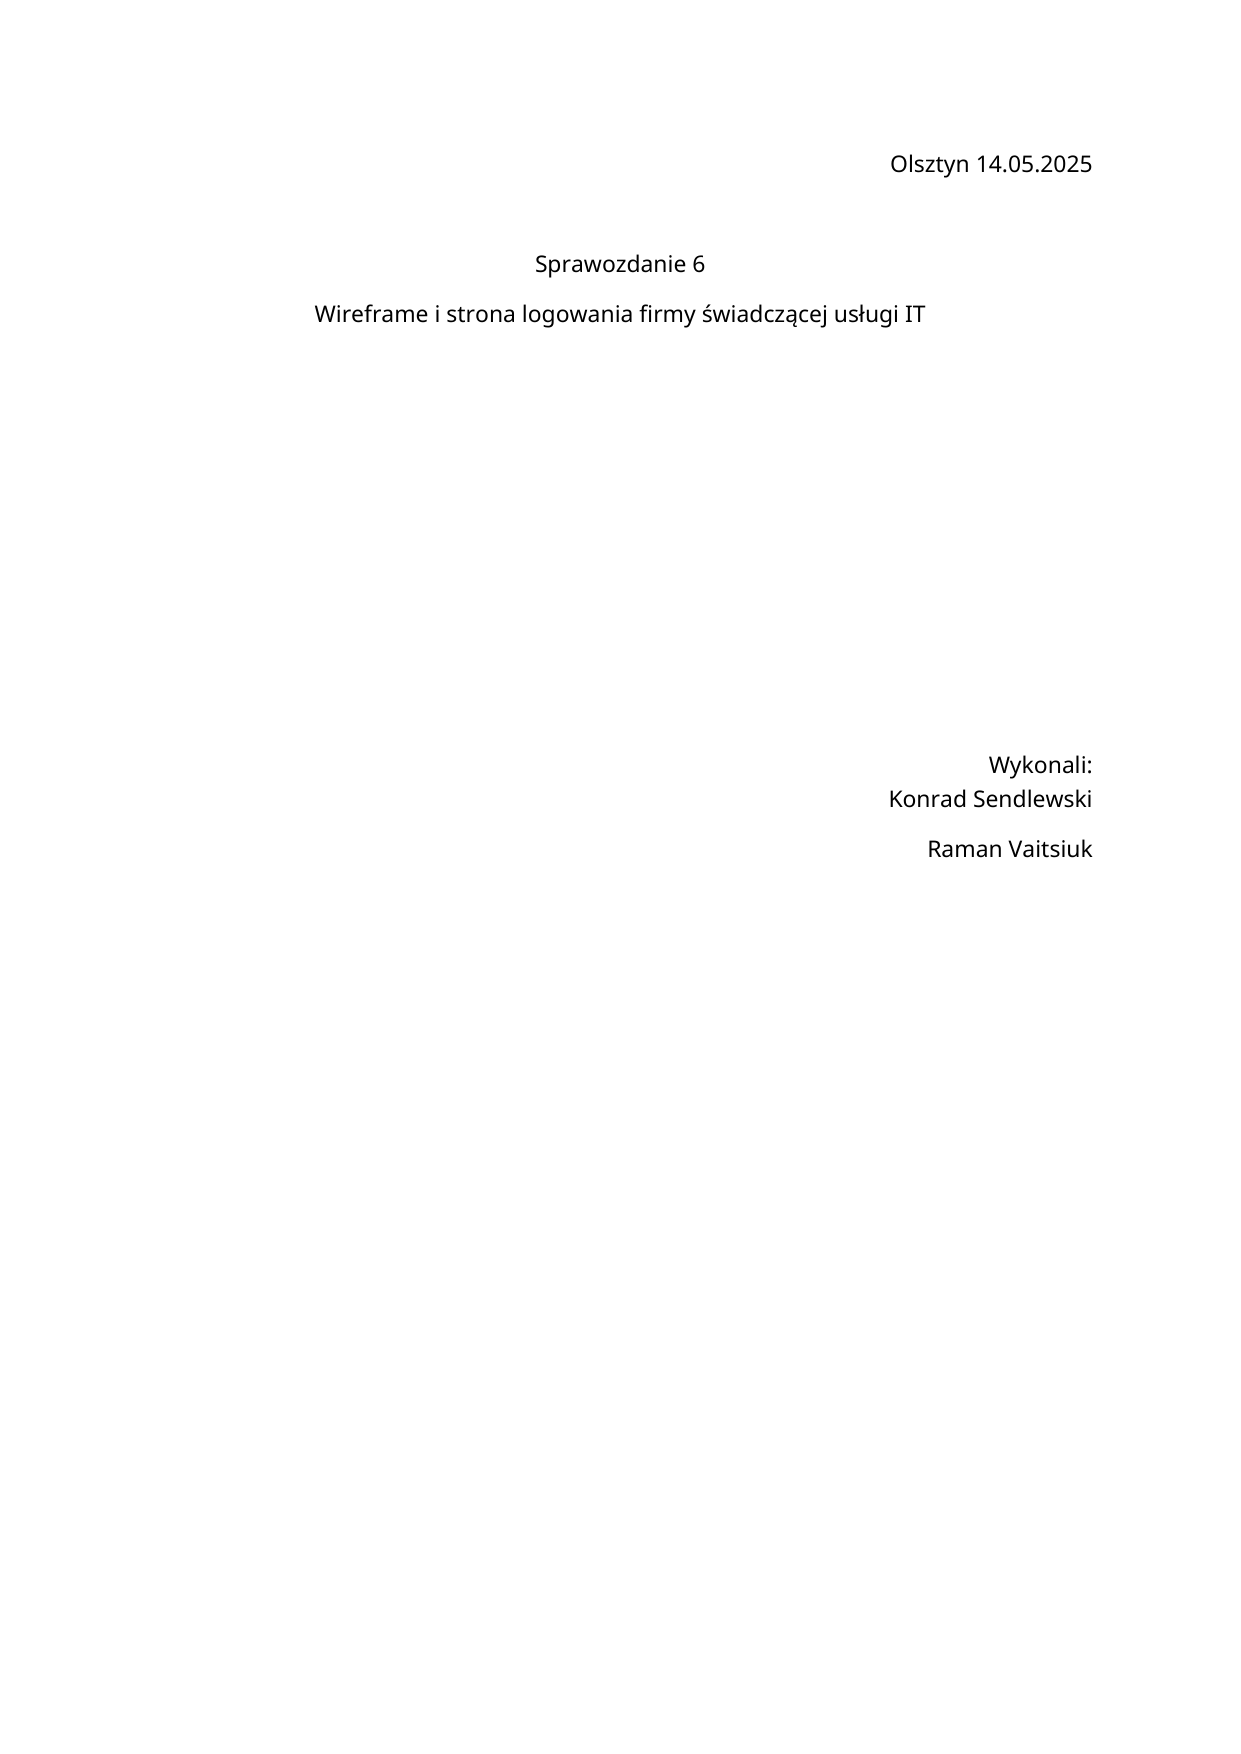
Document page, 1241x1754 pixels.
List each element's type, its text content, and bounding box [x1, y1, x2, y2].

text Wykonali: Konrad Sendlewski [148, 749, 1093, 814]
text Olsztyn 14.05.2025 [148, 148, 1093, 179]
text Raman Vaitsiuk [148, 833, 1093, 864]
text Sprawozdanie 6 [148, 248, 1093, 279]
text Wireframe i strona logowania firmy świadczącej usługi IT [148, 298, 1093, 730]
